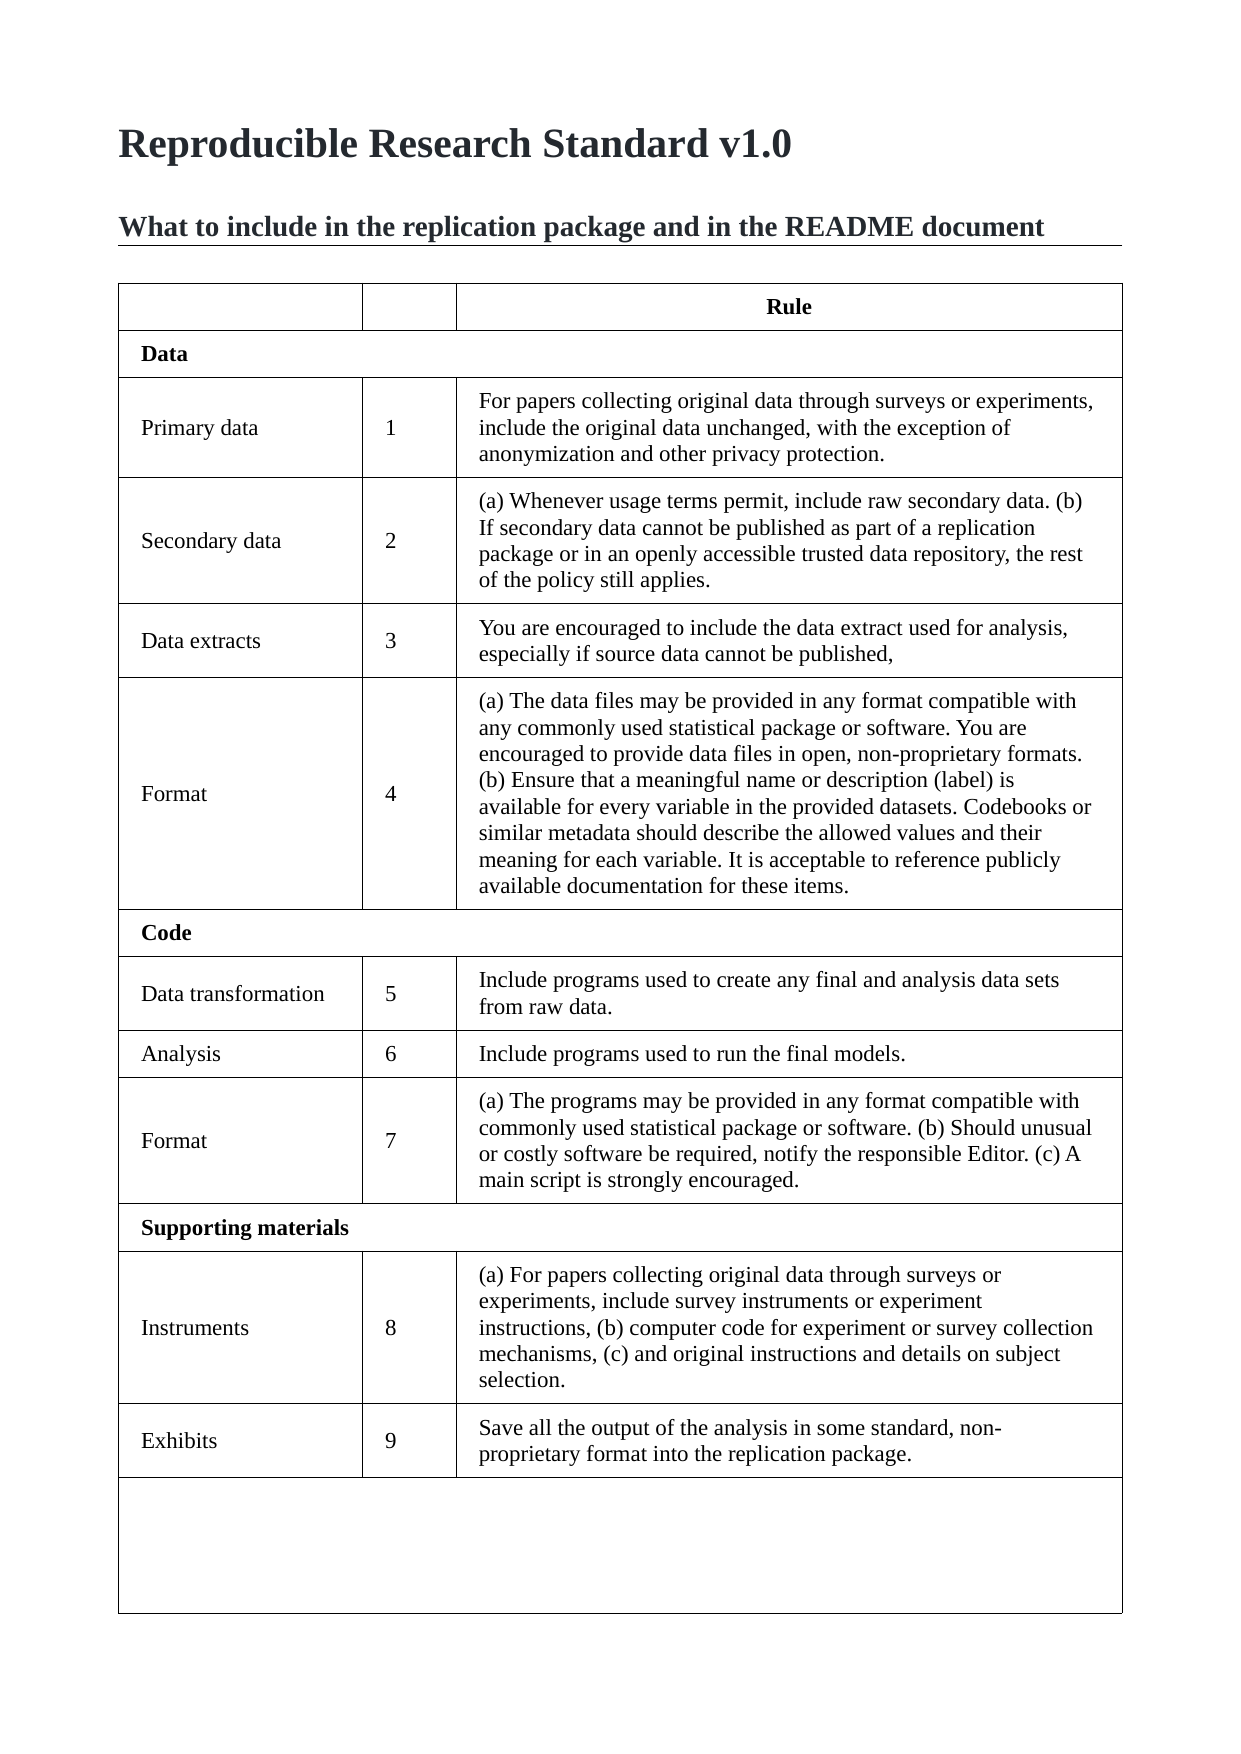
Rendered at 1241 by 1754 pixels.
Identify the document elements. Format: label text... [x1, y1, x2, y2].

table_cell Analysis [119, 1031, 362, 1077]
table_cell 1 [363, 378, 456, 477]
table_cell [119, 1478, 1122, 1613]
subtitle What to include in the replication package and in the README document [118, 209, 1122, 245]
table_cell (a) For papers collecting original data through surveys or experiments, include survey instruments or experiment instructions, (b) computer code for experiment or survey collection mechanisms, (c) and original instructions and details on subject selection. [457, 1252, 1122, 1403]
table_cell Instruments [119, 1252, 362, 1403]
table_cell 5 [363, 957, 456, 1030]
table_cell Format [119, 678, 362, 909]
table_cell Code [119, 910, 1122, 956]
table_cell You are encouraged to include the data extract used for analysis, especially if source data cannot be published, [457, 604, 1122, 677]
table_cell Format [119, 1078, 362, 1203]
table_cell Data transformation [119, 957, 362, 1030]
table_cell 3 [363, 604, 456, 677]
table_cell For papers collecting original data through surveys or experiments, include the original data unchanged, with the exception of anonymization and other privacy protection. [457, 378, 1122, 477]
table_cell Data [119, 331, 1122, 377]
subtitle Reproducible Research Standard v1.0 [118, 118, 1122, 166]
table_cell (a) Whenever usage terms permit, include raw secondary data. (b) If secondary data cannot be published as part of a replication package or in an openly accessible trusted data repository, the rest of the policy still applies. [457, 478, 1122, 603]
table_cell Supporting materials [119, 1204, 1122, 1251]
table_cell 6 [363, 1031, 456, 1077]
table_cell 8 [363, 1252, 456, 1403]
table_cell Data extracts [119, 604, 362, 677]
table_cell Exhibits [119, 1404, 362, 1477]
table_header Rule [457, 284, 1122, 330]
table_cell Secondary data [119, 478, 362, 603]
table_cell Primary data [119, 378, 362, 477]
table_cell 4 [363, 678, 456, 909]
table_cell 2 [363, 478, 456, 603]
table_cell 9 [363, 1404, 456, 1477]
table_header [119, 284, 362, 330]
table_cell (a) The programs may be provided in any format compatible with commonly used statistical package or software. (b) Should unusual or costly software be required, notify the responsible Editor. (c) A main script is strongly encouraged. [457, 1078, 1122, 1203]
table_cell Include programs used to run the final models. [457, 1031, 1122, 1077]
table_cell Save all the output of the analysis in some standard, non-proprietary format into the replication package. [457, 1404, 1122, 1477]
table_header [363, 284, 456, 330]
table_cell (a) The data files may be provided in any format compatible with any commonly used statistical package or software. You are encouraged to provide data files in open, non-proprietary formats. (b) Ensure that a meaningful name or description (label) is available for every variable in the provided datasets. Codebooks or similar metadata should describe the allowed values and their meaning for each variable. It is acceptable to reference publicly available documentation for these items. [457, 678, 1122, 909]
table_cell Include programs used to create any final and analysis data sets from raw data. [457, 957, 1122, 1030]
table_cell 7 [363, 1078, 456, 1203]
